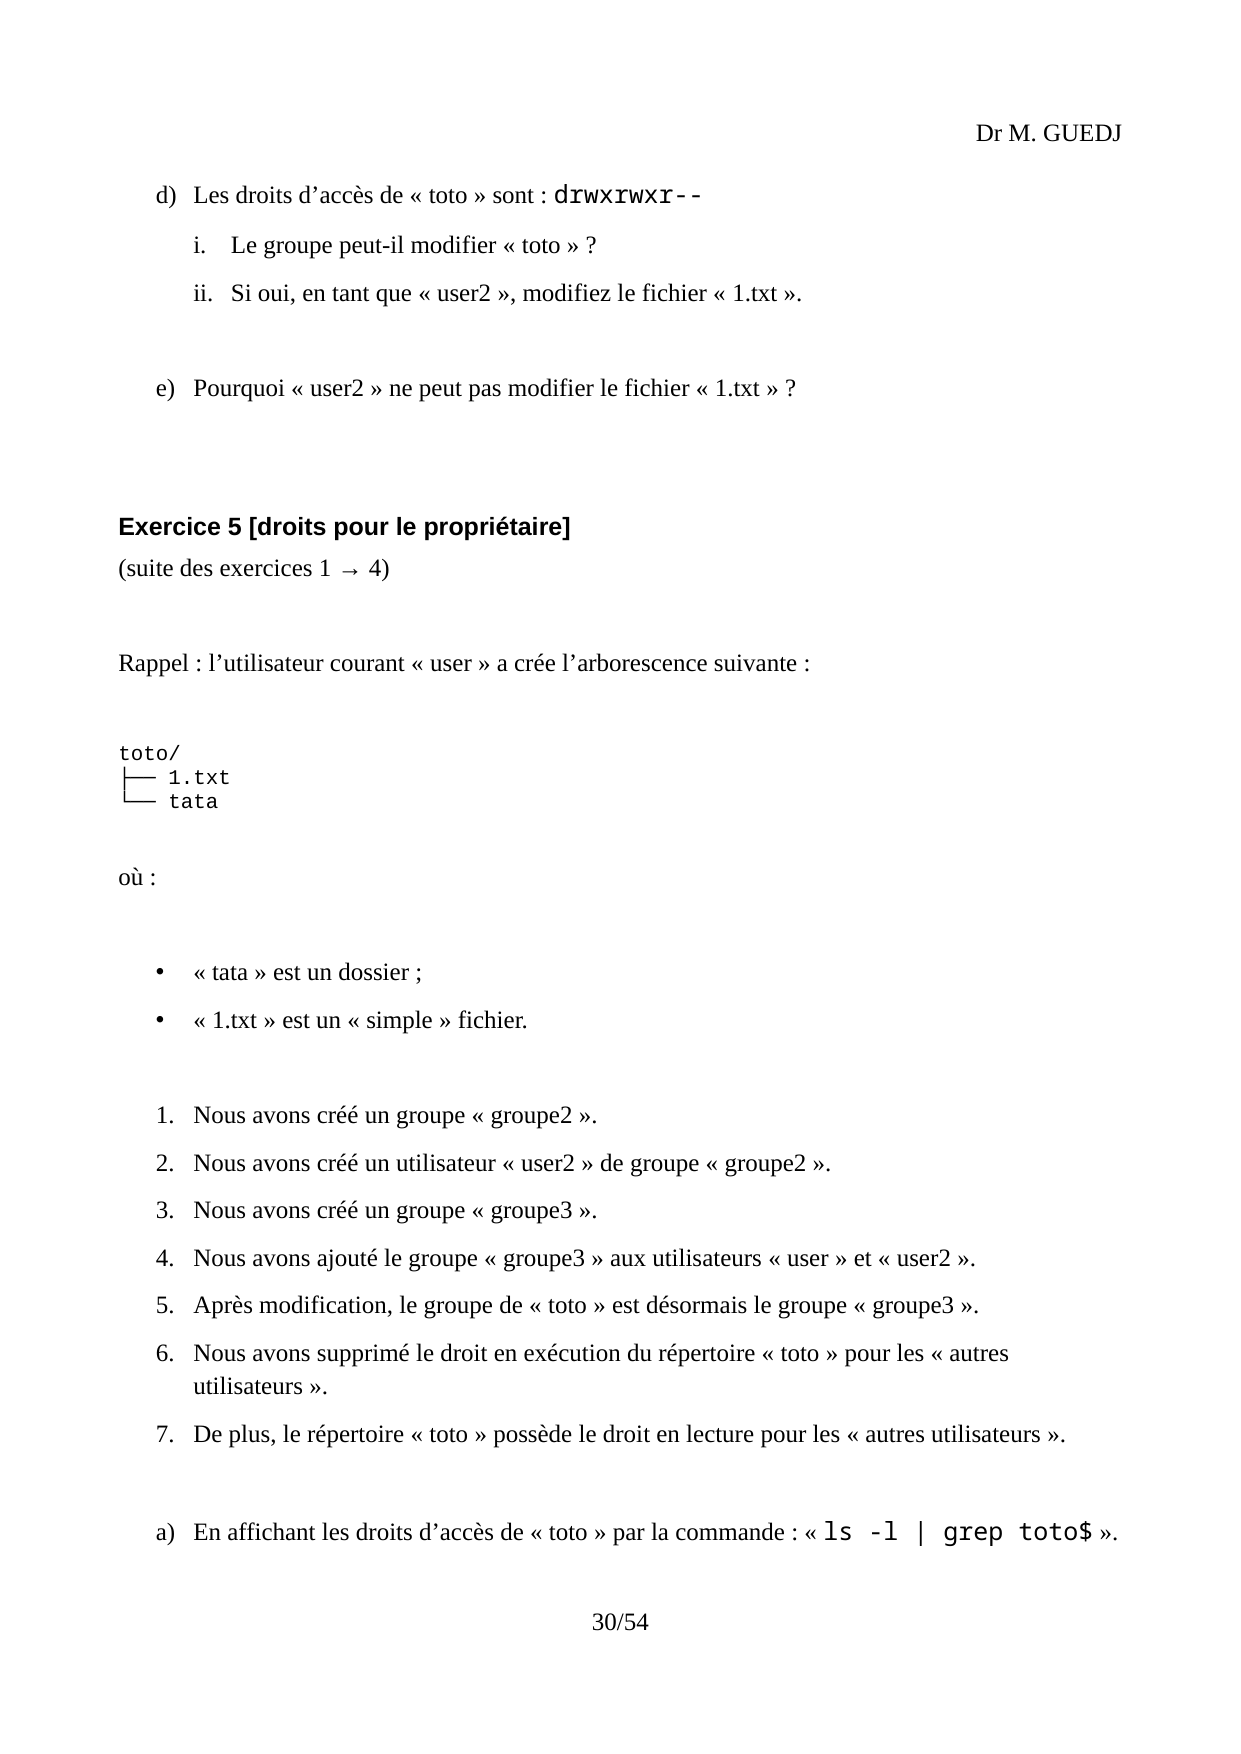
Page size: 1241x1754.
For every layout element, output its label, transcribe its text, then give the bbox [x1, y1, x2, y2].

list Nous avons supprimé le droit en exécution du répertoire « toto » pour les « autres utilisateurs ». [156, 1338, 1122, 1400]
list Nous avons créé un utilisateur « user2 » de groupe « groupe2 ». [156, 1148, 1122, 1176]
text ├── 1.txt [118, 767, 1122, 791]
text └── tata [118, 791, 1122, 814]
list De plus, le répertoire « toto » possède le droit en lecture pour les « autres utilisateurs ». [156, 1419, 1122, 1447]
text (suite des exercices 1 → 4) [118, 553, 1122, 582]
list Les droits d’accès de « toto » sont : drwxrwxr-- [156, 176, 1122, 210]
list Pourquoi « user2 » ne peut pas modifier le fichier « 1.txt » ? [156, 373, 1122, 402]
text où : [118, 862, 1122, 891]
list Nous avons créé un groupe « groupe2 ». [156, 1100, 1122, 1129]
list Si oui, en tant que « user2 », modifiez le fichier « 1.txt ». [193, 278, 1122, 306]
list Après modification, le groupe de « toto » est désormais le groupe « groupe3 ». [156, 1290, 1122, 1319]
list En affichant les droits d’accès de « toto » par la commande : « ls -l | grep toto$ ». [156, 1514, 1122, 1548]
list Le groupe peut-il modifier « toto » ? [193, 230, 1122, 259]
list « tata » est un dossier ; [156, 957, 1122, 986]
text Exercice 5 [droits pour le propriétaire] [118, 512, 1122, 541]
text toto/ [118, 743, 1122, 767]
list Nous avons créé un groupe « groupe3 ». [156, 1195, 1122, 1224]
text Rappel : l’utilisateur courant « user » a crée l’arborescence suivante : [118, 648, 1122, 677]
list « 1.txt » est un « simple » fichier. [156, 1005, 1122, 1033]
list Nous avons ajouté le groupe « groupe3 » aux utilisateurs « user » et « user2 ». [156, 1243, 1122, 1272]
